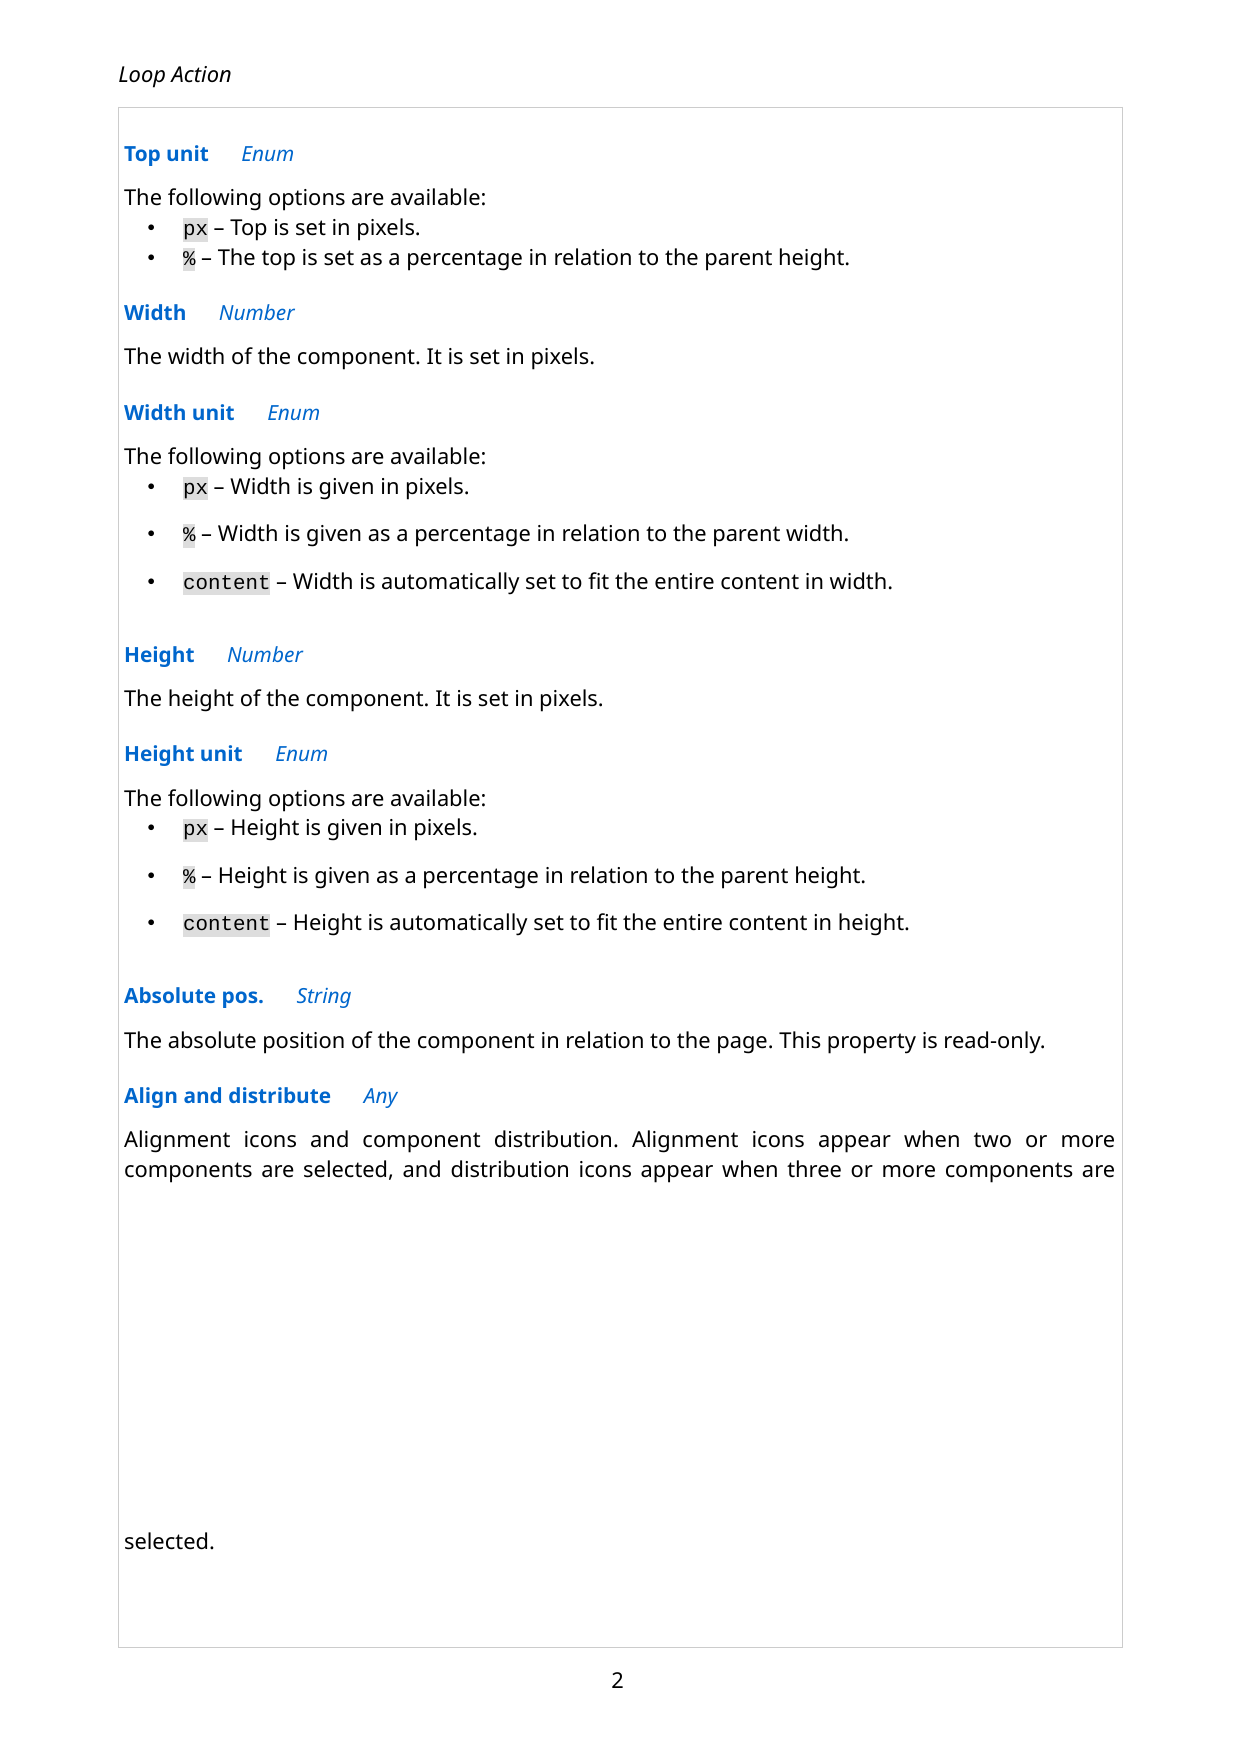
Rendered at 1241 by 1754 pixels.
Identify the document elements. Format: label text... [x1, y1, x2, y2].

table_cell Top unit Enum The following options are available: px – Top is set in pixels. % – The top is set as a percentage in relation to the parent height. Width Number The width of the component. It is set in pixels. Width unit Enum The following options are available: px – Width is given in pixels. % – Width is given as a percentage in relation to the parent width. content – Width is automatically set to fit the entire content in width. Height Number The height of the component. It is set in pixels. Height unit Enum The following options are available: px – Height is given in pixels. % – Height is given as a percentage in relation to the parent height. content – Height is automatically set to fit the entire content in height. Absolute pos. String The absolute position of the component in relation to the page. This property is read-only. Align and distribute Any Alignment icons and component distribution. Alignment icons appear when two or more components are selected, and distribution icons appear when three or more components are selected. [119, 108, 1122, 1647]
